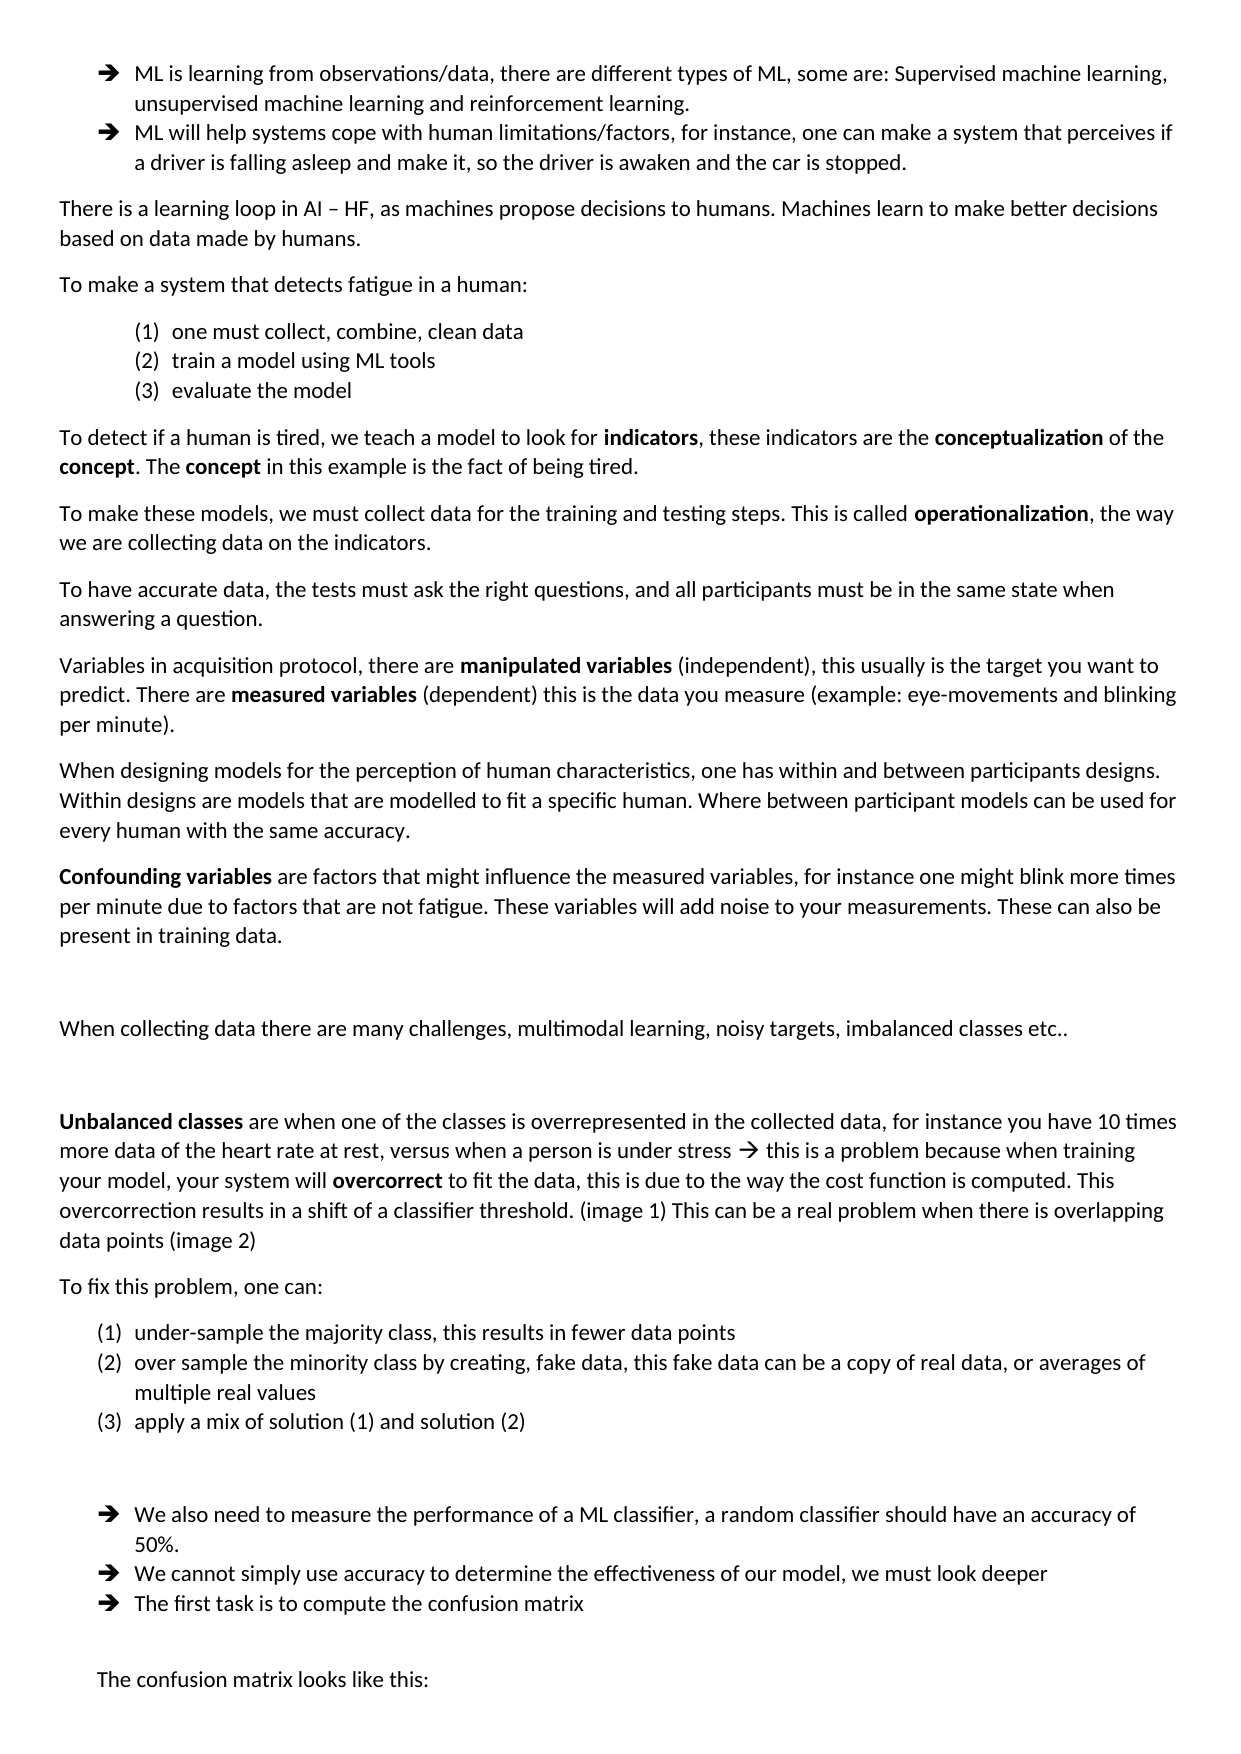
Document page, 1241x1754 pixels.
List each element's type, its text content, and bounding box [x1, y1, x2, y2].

text The confusion matrix looks like this: [97, 1665, 1181, 1693]
list over sample the minority class by creating, fake data, this fake data can be a copy of real data, or averages of multiple real values [97, 1348, 1181, 1406]
text When designing models for the perception of human characteristics, one has within and between participants designs. Within designs are models that are modelled to fit a specific human. Where between participant models can be used for every human with the same accuracy. [59, 756, 1181, 844]
list apply a mix of solution (1) and solution (2) [97, 1407, 1181, 1436]
text To fix this problem, one can: [59, 1272, 1181, 1300]
text When collecting data there are many challenges, multimodal learning, noisy targets, imbalanced classes etc.. [59, 1014, 1181, 1042]
text To make these models, we must collect data for the training and testing steps. This is called operationalization, the way we are collecting data on the indicators. [59, 499, 1181, 556]
text Variables in acquisition protocol, there are manipulated variables (independent), this usually is the target you want to predict. There are measured variables (dependent) this is the data you measure (example: eye-movements and blinking per minute). [59, 651, 1181, 738]
text To detect if a human is tired, we teach a model to look for indicators, these indicators are the conceptualization of the concept. The concept in this example is the fact of being tired. [59, 423, 1181, 480]
list one must collect, combine, clean data [134, 317, 1181, 345]
list ML is learning from observations/data, there are different types of ML, some are: Supervised machine learning, unsupervised machine learning and reinforcement learning. [97, 59, 1181, 117]
text Unbalanced classes are when one of the classes is overrepresented in the collected data, for instance you have 10 times more data of the heart rate at rest, versus when a person is under stress  this is a problem because when training your model, your system will overcorrect to fit the data, this is due to the way the cost function is computed. This overcorrection results in a shift of a classifier threshold. (image 1) This can be a real problem when there is overlapping data points (image 2) [59, 1107, 1181, 1254]
list evaluate the model [134, 376, 1181, 404]
list train a model using ML tools [134, 347, 1181, 374]
list ML will help systems cope with human limitations/factors, for instance, one can make a system that perceives if a driver is falling asleep and make it, so the driver is awaken and the car is stopped. [97, 118, 1181, 176]
list under-sample the majority class, this results in fewer data points [97, 1318, 1181, 1346]
list We cannot simply use accuracy to determine the effectiveness of our model, we must look deeper [97, 1559, 1181, 1588]
list The first task is to compute the confusion matrix [97, 1589, 1181, 1617]
text There is a learning loop in AI – HF, as machines propose decisions to humans. Machines learn to make better decisions based on data made by humans. [59, 194, 1181, 252]
text Confounding variables are factors that might influence the measured variables, for instance one might blink more times per minute due to factors that are not fatigue. These variables will add noise to your measurements. These can also be present in training data. [59, 862, 1181, 949]
list We also need to measure the performance of a ML classifier, a random classifier should have an accuracy of 50%. [97, 1500, 1181, 1558]
text To make a system that detects fatigue in a human: [59, 271, 1181, 298]
text To have accurate data, the tests must ask the right questions, and all participants must be in the same state when answering a question. [59, 575, 1181, 632]
